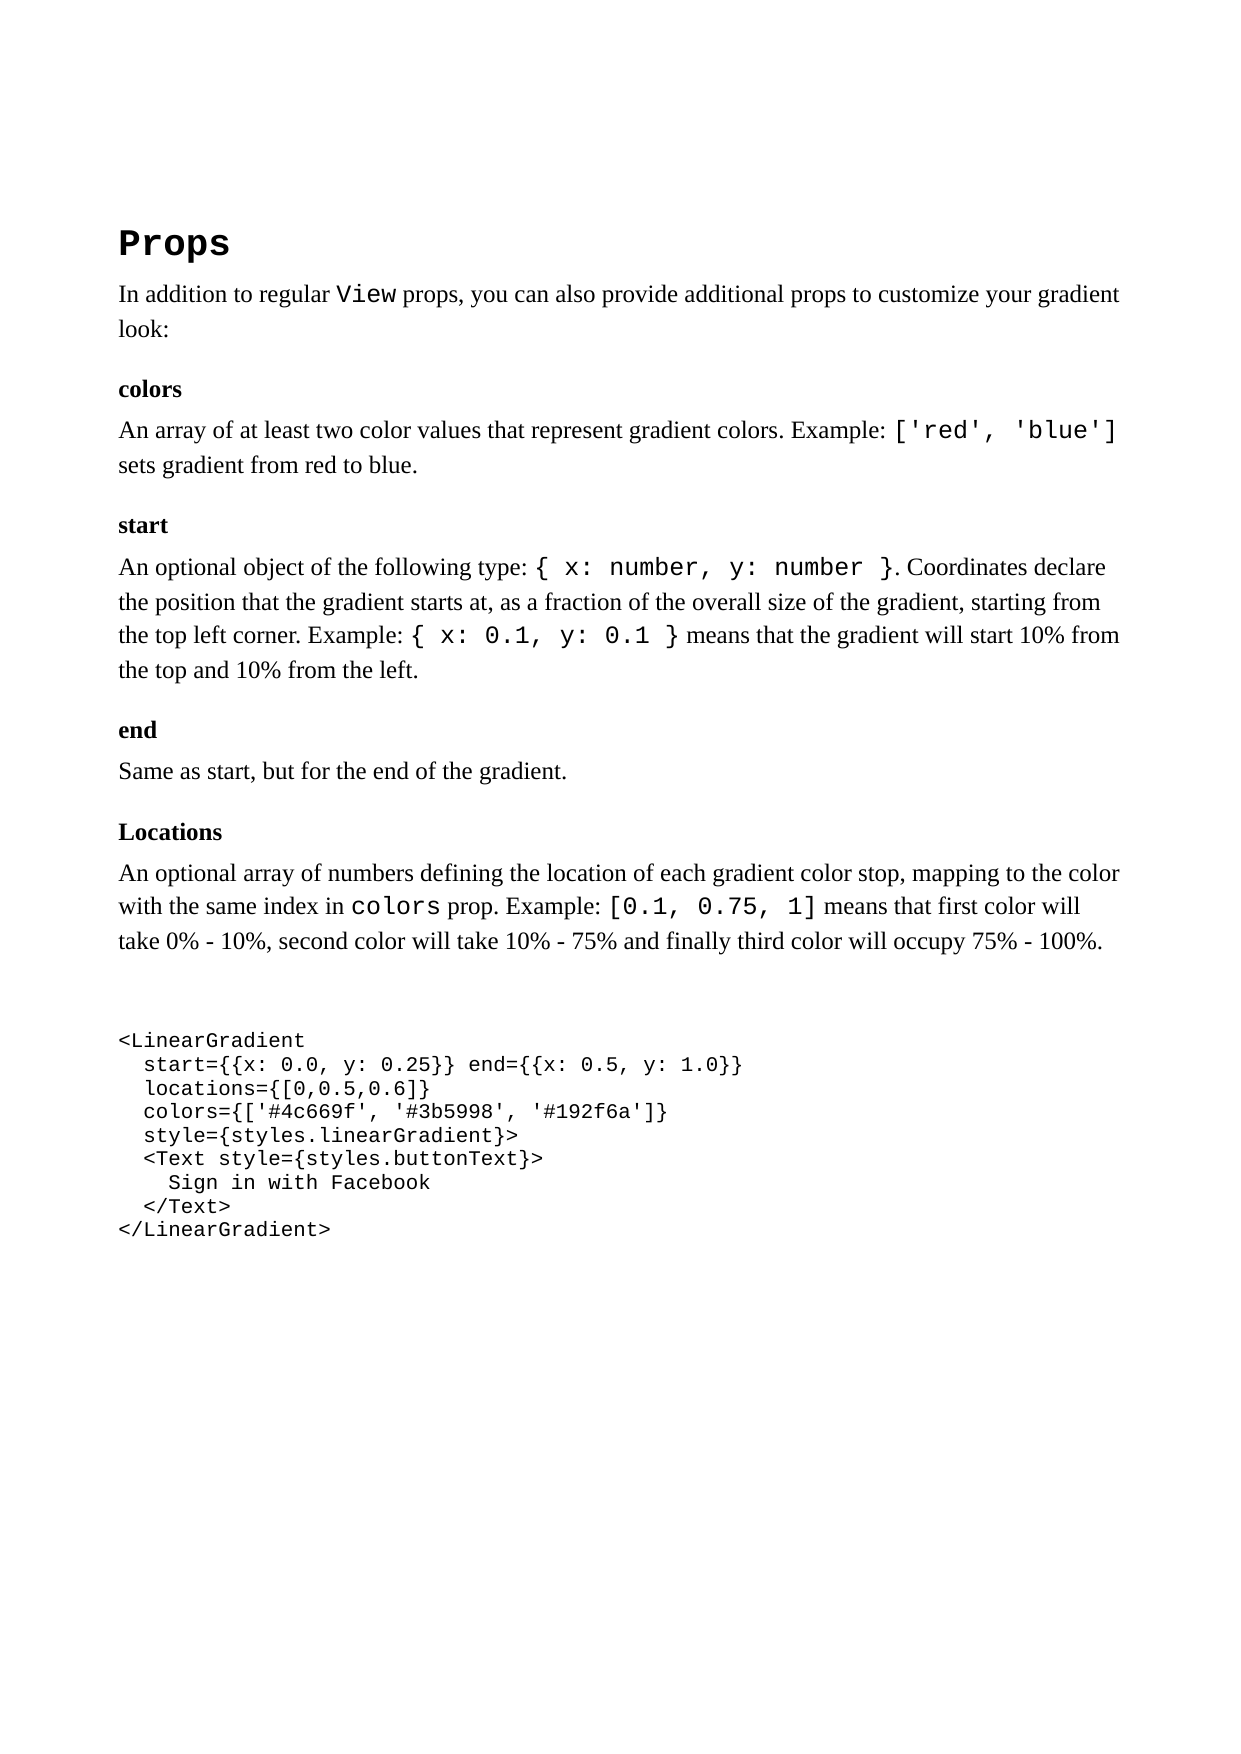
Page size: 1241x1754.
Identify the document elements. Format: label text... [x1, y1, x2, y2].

text <LinearGradient [118, 1030, 1122, 1054]
text Sign in with Facebook [118, 1172, 1122, 1196]
text An optional array of numbers defining the location of each gradient color stop, mapping to the color with the same index in colors prop. Example: [0.1, 0.75, 1] means that first color will take 0% - 10%, second color will take 10% - 75% and finally third color will occupy 75% - 100%. [118, 858, 1122, 955]
text style={styles.linearGradient}> [118, 1125, 1122, 1148]
text An array of at least two color values that represent gradient colors. Example: ['red', 'blue'] sets gradient from red to blue. [118, 415, 1122, 479]
subtitle colors [118, 374, 1122, 403]
subtitle Locations [118, 817, 1122, 845]
text locations={[0,0.5,0.6]} [118, 1077, 1122, 1101]
text An optional object of the following type: { x: number, y: number }. Coordinates declare the position that the gradient starts at, as a fraction of the overall size of the gradient, starting from the top left corner. Example: { x: 0.1, y: 0.1 } means that the gradient will start 10% from the top and 10% from the left. [118, 552, 1122, 684]
text start={{x: 0.0, y: 0.25}} end={{x: 0.5, y: 1.0}} [118, 1054, 1122, 1077]
text </Text> [118, 1196, 1122, 1219]
text <Text style={styles.buttonText}> [118, 1148, 1122, 1172]
subtitle Props [118, 224, 1122, 266]
text In addition to regular View props, you can also provide additional props to customize your gradient look: [118, 279, 1122, 343]
text Same as start, but for the end of the gradient. [118, 756, 1122, 785]
text colors={['#4c669f', '#3b5998', '#192f6a']} [118, 1101, 1122, 1125]
text </LinearGradient> [118, 1219, 1122, 1243]
subtitle start [118, 511, 1122, 539]
subtitle end [118, 715, 1122, 744]
